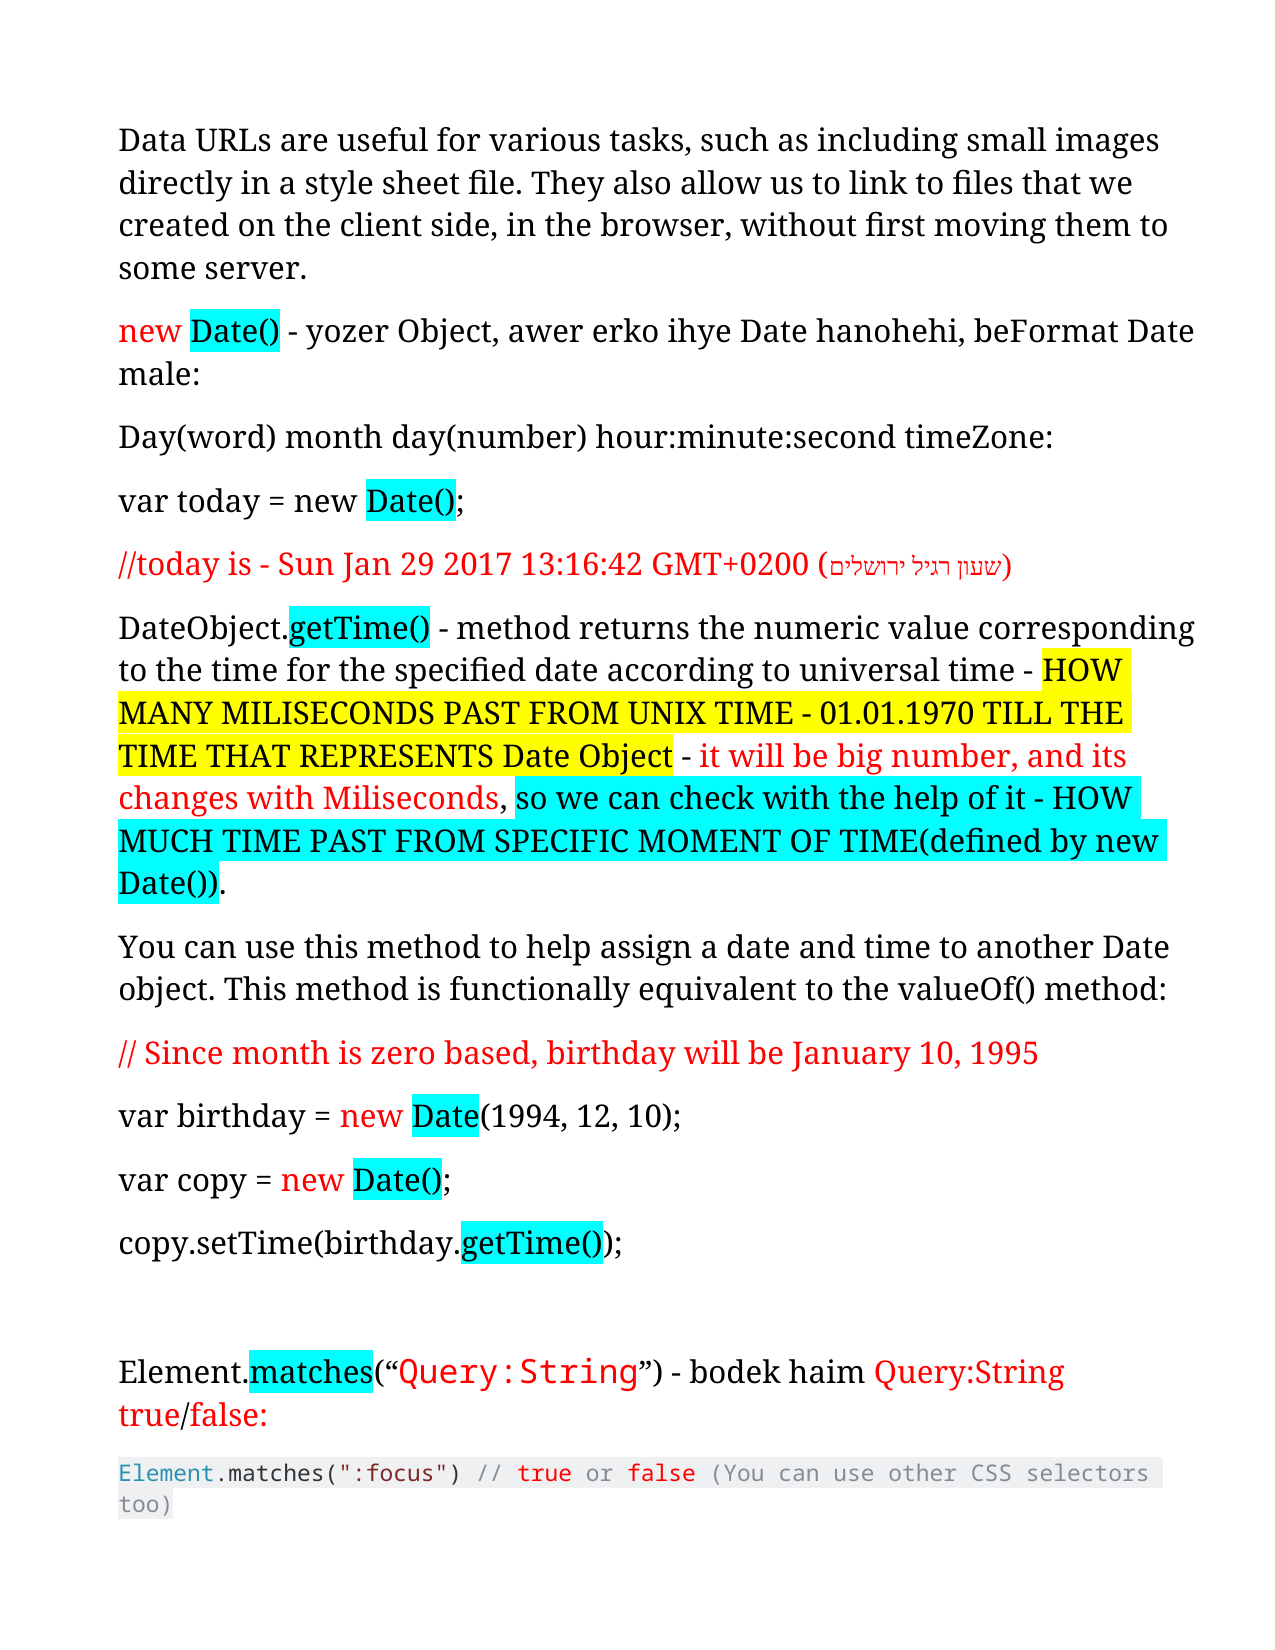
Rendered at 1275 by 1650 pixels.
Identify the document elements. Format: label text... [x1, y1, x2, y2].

text Data URLs are useful for various tasks, such as including small images directly in a style sheet file. They also allow us to link to files that we created on the client side, in the browser, without first moving them to some server. [118, 118, 1204, 288]
text var copy = new Date(); [118, 1158, 1204, 1200]
text Day(word) month day(number) hour:minute:second timeZone: [118, 415, 1204, 458]
text Element.matches(":focus") // true or false (You can use other CSS selectors too) [118, 1457, 1204, 1519]
text copy.setTime(birthday.getTime()); [118, 1221, 1204, 1264]
text You can use this method to help assign a date and time to another Date object. This method is functionally equivalent to the valueOf() method: [118, 925, 1204, 1010]
text new Date() - yozer Object, awer erko ihye Date hanohehi, beFormat Date male: [118, 309, 1204, 394]
text var today = new Date(); [118, 479, 1204, 521]
text var birthday = new Date(1994, 12, 10); [118, 1094, 1204, 1137]
text //today is - Sun Jan 29 2017 13:16:42 GMT+0200 (שעון רגיל ירושלים) [118, 542, 1204, 585]
text Element.matches(“Query:String”) - bodek haim Query:String true/false: [118, 1348, 1204, 1436]
text DateObject.getTime() - method returns the numeric value corresponding to the time for the specified date according to universal time - HOW MANY MILISECONDS PAST FROM UNIX TIME - 01.01.1970 TILL THE TIME THAT REPRESENTS Date Object - it will be big number, and its changes with Miliseconds, so we can check with the help of it - HOW MUCH TIME PAST FROM SPECIFIC MOMENT OF TIME(defined by new Date()). [118, 606, 1204, 904]
text // Since month is zero based, birthday will be January 10, 1995 [118, 1031, 1204, 1073]
